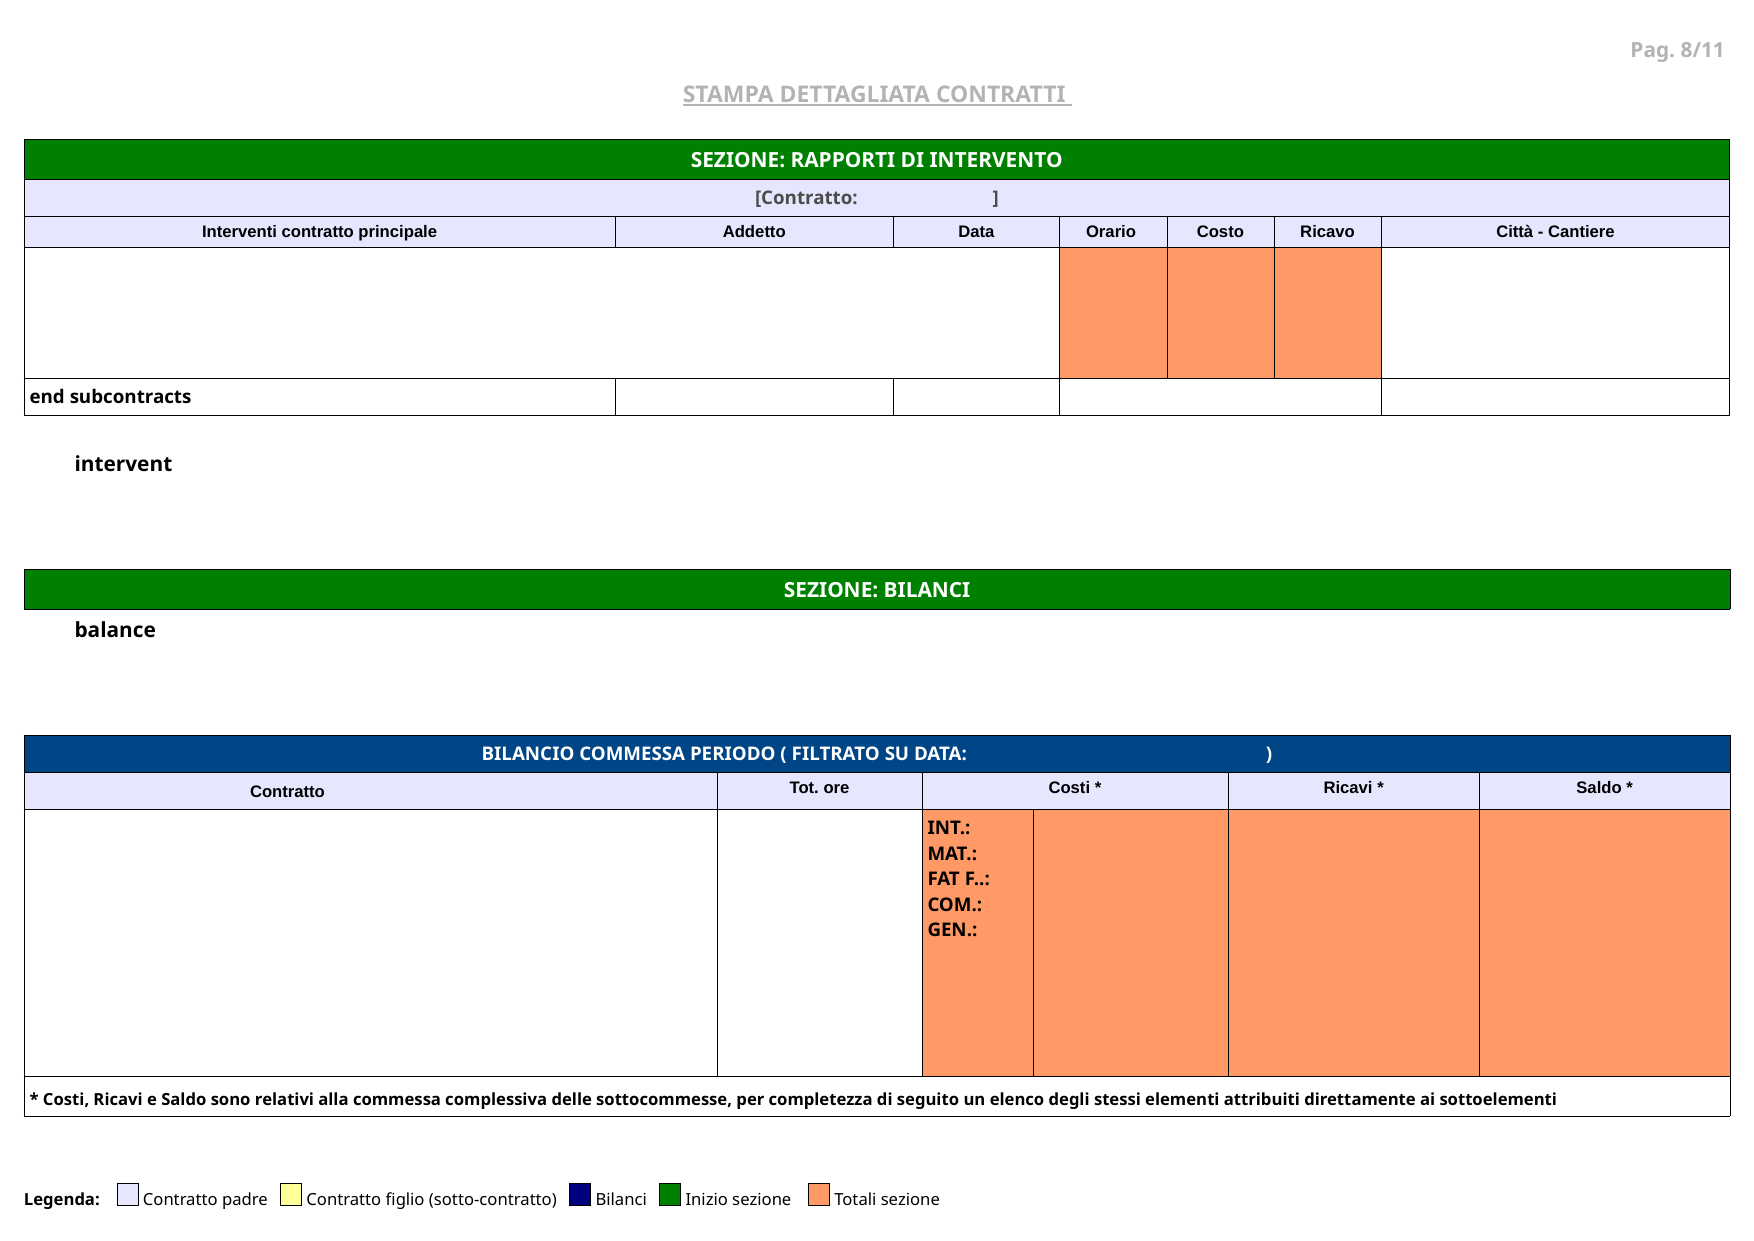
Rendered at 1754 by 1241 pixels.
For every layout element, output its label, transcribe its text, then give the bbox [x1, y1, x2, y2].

table_cell * Costi, Ricavi e Saldo sono relativi alla commessa complessiva delle sottocommesse, per completezza di seguito un elenco degli stessi elementi attribuiti direttamente ai sottoelementi [25, 1077, 1730, 1116]
table_cell <formatLang(get_counter("invoice"))> [1229, 810, 1479, 1076]
table_cell Contratto<reset_all_counter()> [25, 773, 717, 809]
table_cell [Contratto: <contract.name>] [25, 180, 1729, 216]
table_cell Saldo * [1480, 773, 1730, 809]
table_cell <formatLang(get_counter('intervents'))> <formatLang(get_counter('costs'))> <formatLang(get_counter('supplier'))> <formatLang(get_counter("commercial"))> <formatLang(get_counter("general"))> [1034, 810, 1228, 1076]
text <if test="test_part('balance_summary', data)"> [24, 678, 1730, 706]
table_cell Data [894, 217, 1059, 247]
table_cell <formatLang(get_totals('hour'))> [1060, 248, 1167, 378]
table_cell Costo [1168, 217, 1274, 247]
text </if> balance [24, 615, 1730, 643]
table_cell Addetto [616, 217, 893, 247]
table_cell <formatLang(get_totals('hour_cost'))> [1168, 248, 1274, 378]
table_cell Città - Cantiere [1382, 217, 1729, 247]
table_header SEZIONE: RAPPORTI DI INTERVENTO [25, 140, 1729, 179]
table_cell <contract.name> <set_counter('intervents',get_totals_account('hour_cost',contract.id))><set_counter('costs',get_totals_account('cost',contract.id))><set_counter('supplier',get_totals_account('supplier',contract.id))><set_counter('invoice',get_totals_account('invoice',contract.id))><set_counter('commercial',-(get_counter("invoice") * (contract.commercial_rate or 0.0)/100))><set_counter('general',-(get_counter("invoice") * (contract.general_rate or 0.0)/100))><set_counter('balance',get_counter('invoice') + get_counter('intervents') + get_counter('costs') + get_counter('supplier') + get_counter('commercial') + get_counter('general'))> [25, 810, 717, 1076]
table_cell Ricavo [1275, 217, 1381, 247]
table_cell Interventi contratto principale [25, 217, 615, 247]
table_cell [1382, 379, 1729, 415]
table_cell Orario [1060, 217, 1167, 247]
table_cell Ricavi * [1229, 773, 1479, 809]
table_cell INT.: MAT.: FAT F..: COM.: GEN.: [923, 810, 1033, 1076]
table_cell end subcontracts [25, 379, 615, 415]
text </if> intervent [24, 449, 1730, 478]
table_cell Costi * [923, 773, 1228, 809]
table_cell <formatLang(get_counter('balance'))> [1480, 810, 1730, 1076]
table_cell [1382, 248, 1729, 378]
table_cell [25, 248, 1059, 378]
table_cell Tot. ore [718, 773, 922, 809]
table_cell [894, 379, 1059, 415]
table_cell <formatLang(get_totals_account('hour',contract.id))> [718, 810, 922, 1076]
table_cell [616, 379, 893, 415]
table_header SEZIONE: BILANCI [25, 570, 1730, 609]
table_cell [1060, 379, 1381, 415]
text <if test="test_part('balance', data) or test_part('balance_summary', data)"> [24, 512, 1730, 541]
table_header BILANCIO COMMESSA PERIODO ( FILTRATO SU DATA: <filter_description(data,short=True)> ) [25, 736, 1730, 772]
table_cell <formatLang((contract.price_operation or 0.0) * get_totals('operation'))> [1275, 248, 1381, 378]
